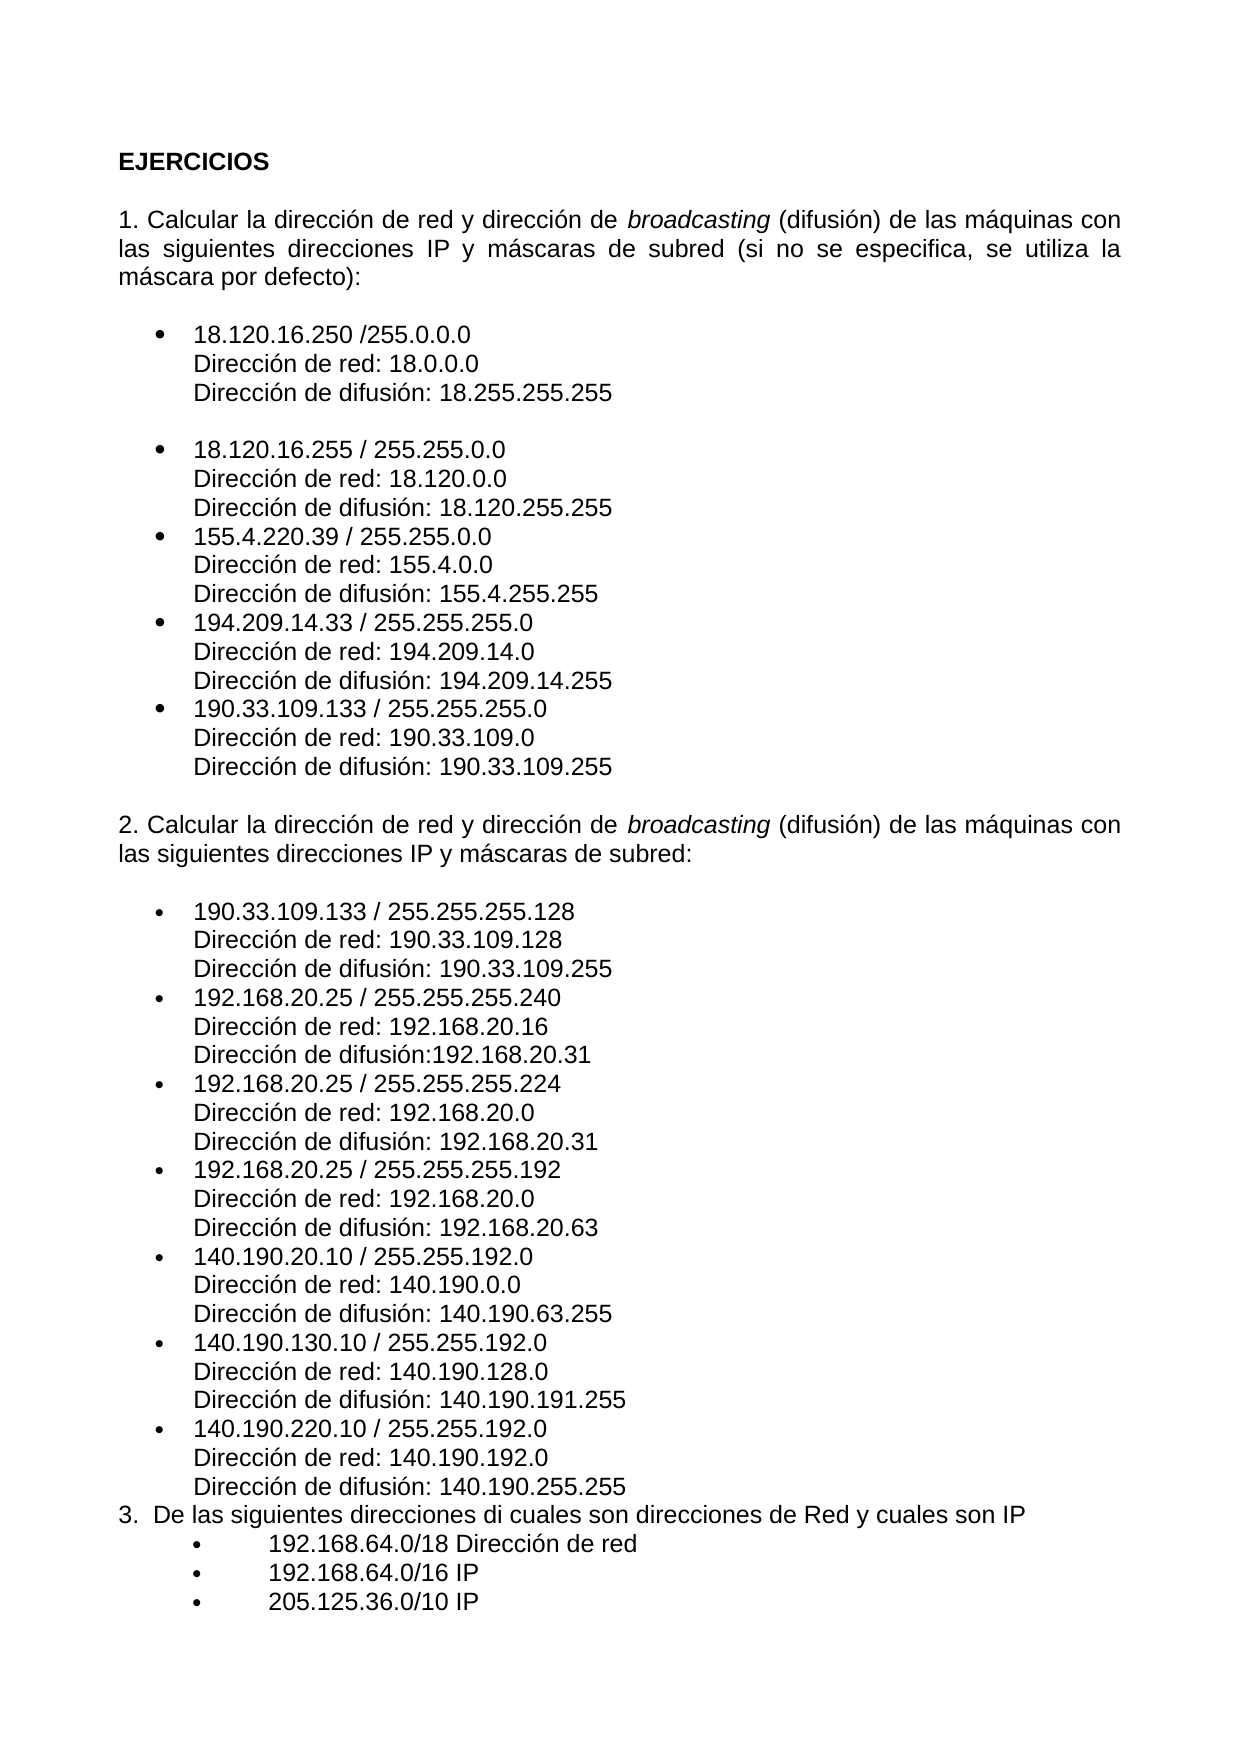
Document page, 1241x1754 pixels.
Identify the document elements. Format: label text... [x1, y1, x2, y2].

text Dirección de difusión: 194.209.14.255 [193, 666, 1122, 694]
text Dirección de red: 192.168.20.0 [193, 1098, 1122, 1127]
text Dirección de red: 190.33.109.128 [193, 925, 1122, 954]
list 18.120.16.250 /255.0.0.0 [156, 320, 1122, 349]
text Dirección de difusión: 192.168.20.63 [193, 1213, 1122, 1242]
text Dirección de difusión: 18.120.255.255 [193, 493, 1122, 522]
text Dirección de difusión: 18.255.255.255 [193, 378, 1122, 407]
text Dirección de red: 192.168.20.16 [193, 1012, 1122, 1040]
list 205.125.36.0/10 IP [193, 1587, 1122, 1615]
text Dirección de difusión: 155.4.255.255 [193, 579, 1122, 608]
text Dirección de red: 192.168.20.0 [193, 1184, 1122, 1213]
text 2. Calcular la dirección de red y dirección de broadcasting (difusión) de las máquinas con las siguientes direcciones IP y máscaras de subred: [118, 810, 1122, 867]
list 192.168.64.0/16 IP [193, 1558, 1122, 1587]
list 194.209.14.33 / 255.255.255.0 [156, 608, 1122, 637]
list 140.190.20.10 / 255.255.192.0 [156, 1242, 1122, 1270]
list 140.190.130.10 / 255.255.192.0 [156, 1328, 1122, 1357]
list 192.168.64.0/18 Dirección de red [193, 1529, 1122, 1558]
list 192.168.20.25 / 255.255.255.240 [156, 983, 1122, 1012]
text Dirección de red: 140.190.128.0 [193, 1357, 1122, 1385]
text Dirección de difusión: 140.190.255.255 [193, 1472, 1122, 1500]
text Dirección de difusión: 140.190.63.255 [193, 1299, 1122, 1328]
text Dirección de difusión: 140.190.191.255 [193, 1385, 1122, 1414]
list 155.4.220.39 / 255.255.0.0 [156, 522, 1122, 551]
text EJERCICIOS 1. Calcular la dirección de red y dirección de broadcasting (difusión) de las máquinas con las siguientes direcciones IP y máscaras de subred (si no se especifica, se utiliza la máscara por defecto): [118, 147, 1122, 291]
text Dirección de red: 190.33.109.0 [193, 723, 1122, 752]
list 18.120.16.255 / 255.255.0.0 [156, 435, 1122, 464]
text 3. De las siguientes direcciones di cuales son direcciones de Red y cuales son IP [118, 1500, 1122, 1529]
list 140.190.220.10 / 255.255.192.0 [156, 1414, 1122, 1443]
list 192.168.20.25 / 255.255.255.192 [156, 1155, 1122, 1184]
text Dirección de red: 18.0.0.0 [193, 349, 1122, 378]
text Dirección de difusión: 192.168.20.31 [193, 1127, 1122, 1155]
text Dirección de difusión:192.168.20.31 [193, 1040, 1122, 1069]
list 190.33.109.133 / 255.255.255.0 [156, 694, 1122, 723]
text Dirección de red: 194.209.14.0 [193, 637, 1122, 666]
text Dirección de red: 18.120.0.0 [193, 464, 1122, 493]
list 192.168.20.25 / 255.255.255.224 [156, 1069, 1122, 1098]
list 190.33.109.133 / 255.255.255.128 [156, 897, 1122, 925]
text Dirección de difusión: 190.33.109.255 [193, 954, 1122, 983]
text Dirección de difusión: 190.33.109.255 [193, 752, 1122, 781]
text Dirección de red: 155.4.0.0 [193, 551, 1122, 579]
text Dirección de red: 140.190.0.0 [193, 1270, 1122, 1299]
text Dirección de red: 140.190.192.0 [193, 1443, 1122, 1472]
